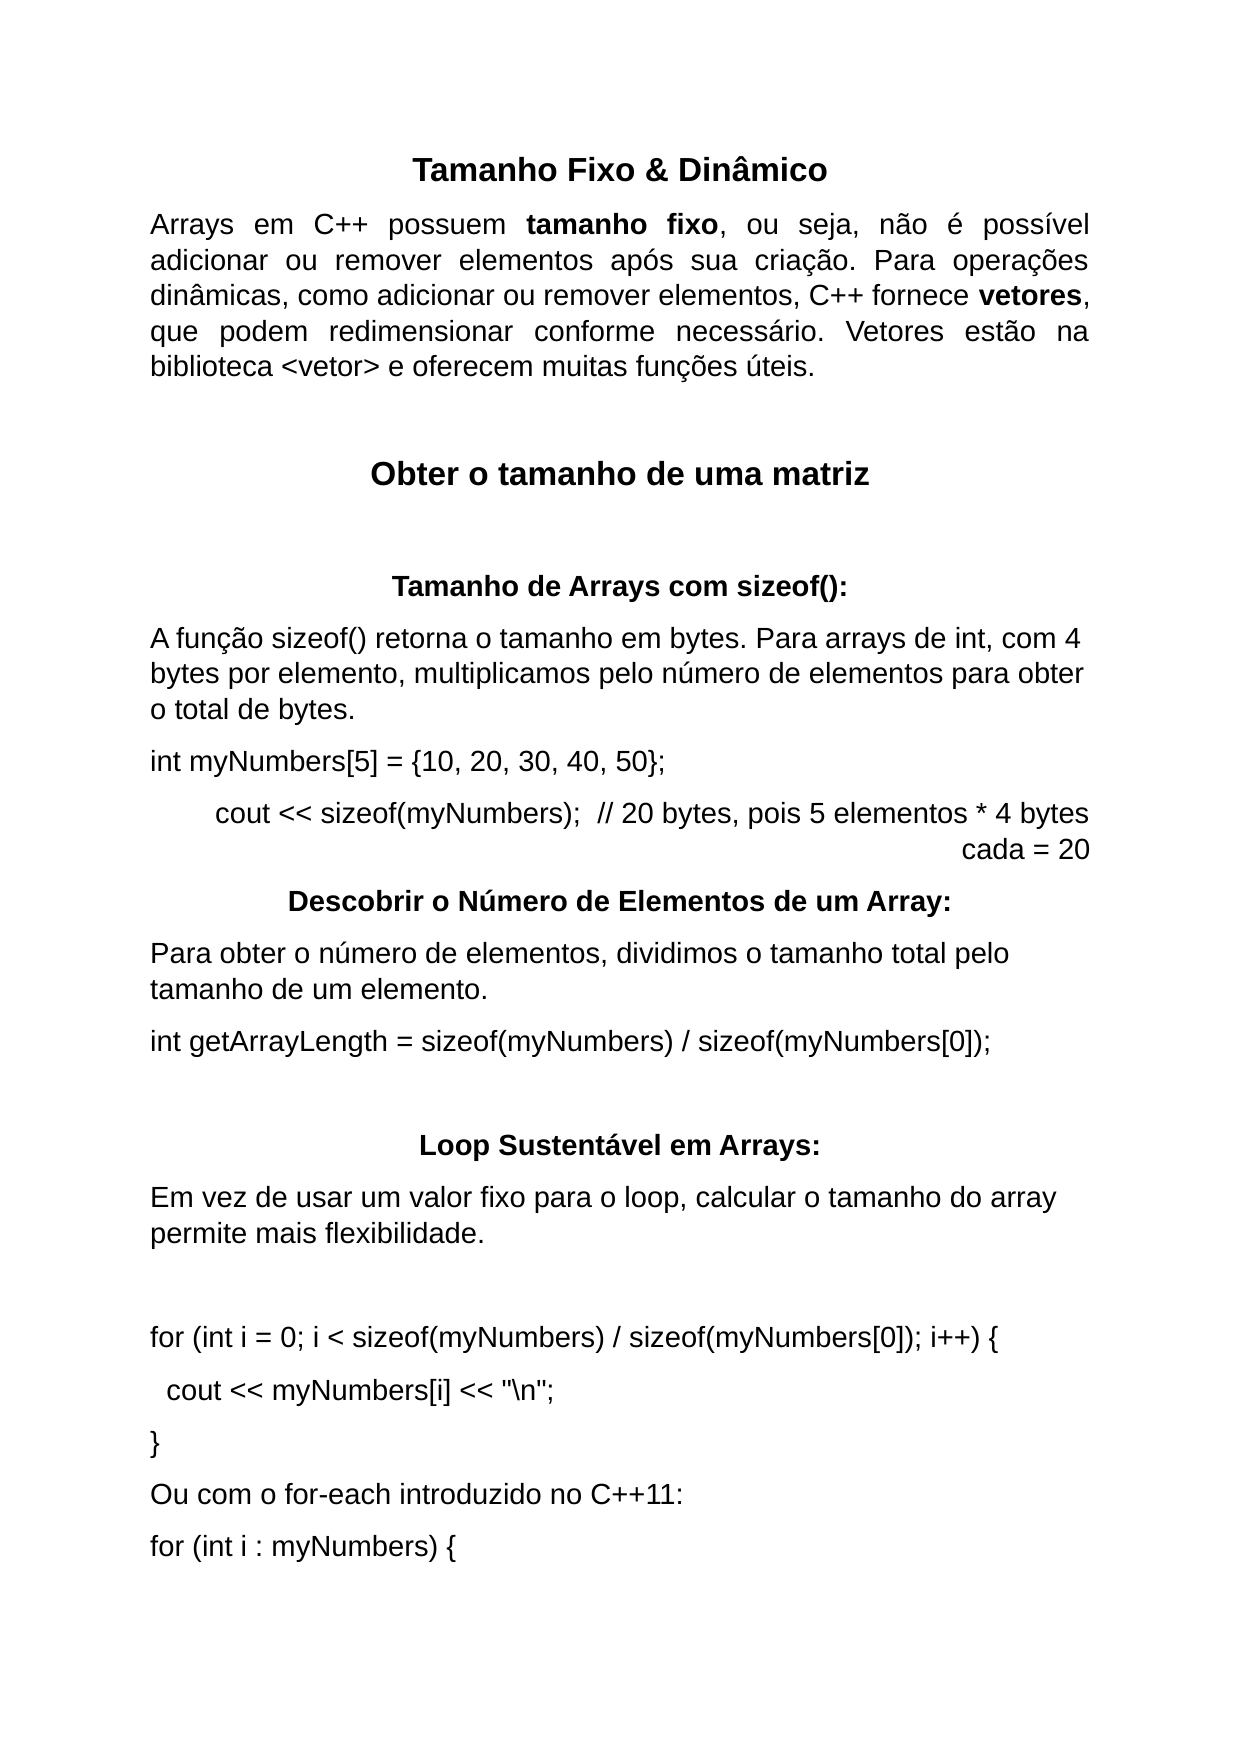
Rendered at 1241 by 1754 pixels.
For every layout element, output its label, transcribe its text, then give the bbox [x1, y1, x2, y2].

text Para obter o número de elementos, dividimos o tamanho total pelo tamanho de um elemento. [150, 936, 1090, 1005]
text cout << sizeof(myNumbers); // 20 bytes, pois 5 elementos * 4 bytes cada = 20 [150, 796, 1090, 865]
text Obter o tamanho de uma matriz [150, 454, 1090, 492]
text Em vez de usar um valor fixo para o loop, calcular o tamanho do array permite mais flexibilidade. [150, 1180, 1090, 1249]
text int myNumbers[5] = {10, 20, 30, 40, 50}; [150, 744, 1090, 778]
text } [150, 1425, 1090, 1458]
text int getArrayLength = sizeof(myNumbers) / sizeof(myNumbers[0]); [150, 1024, 1090, 1057]
text A função sizeof() retorna o tamanho em bytes. Para arrays de int, com 4 bytes por elemento, multiplicamos pelo número de elementos para obter o total de bytes. [150, 621, 1090, 725]
text cout << myNumbers[i] << "\n"; [150, 1372, 1090, 1406]
text Loop Sustentável em Arrays: [150, 1128, 1090, 1162]
text for (int i = 0; i < sizeof(myNumbers) / sizeof(myNumbers[0]); i++) { [150, 1320, 1090, 1354]
text Arrays em C++ possuem tamanho fixo, ou seja, não é possível adicionar ou remover elementos após sua criação. Para operações dinâmicas, como adicionar ou remover elementos, C++ fornece vetores, que podem redimensionar conforme necessário. Vetores estão na biblioteca <vetor> e oferecem muitas funções úteis. [150, 207, 1090, 383]
text for (int i : myNumbers) { [150, 1529, 1090, 1563]
text Tamanho de Arrays com sizeof(): [150, 569, 1090, 602]
text Tamanho Fixo & Dinâmico [150, 150, 1090, 188]
text Ou com o for-each introduzido no C++11: [150, 1477, 1090, 1510]
text Descobrir o Número de Elementos de um Array: [150, 884, 1090, 917]
